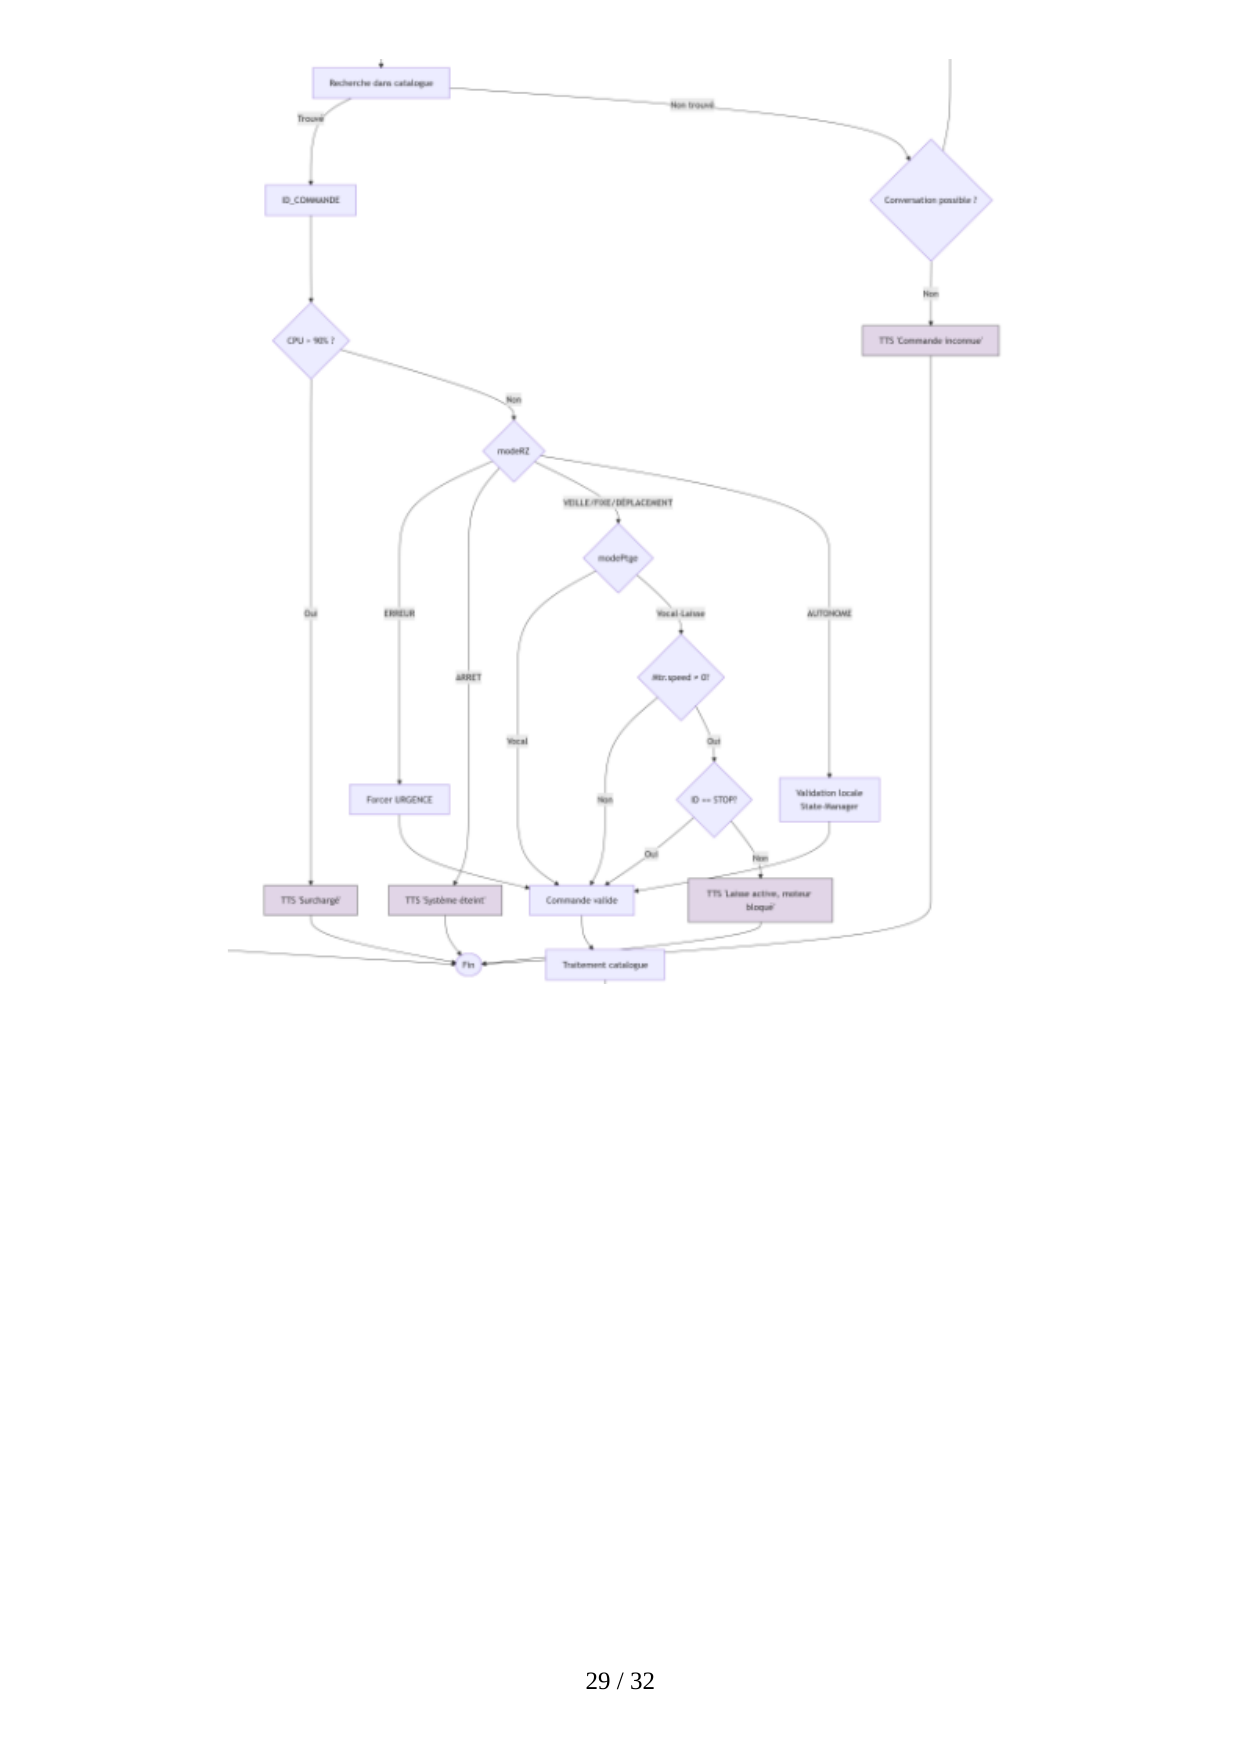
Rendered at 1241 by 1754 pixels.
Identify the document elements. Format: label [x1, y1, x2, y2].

picture [227, 59, 1013, 984]
